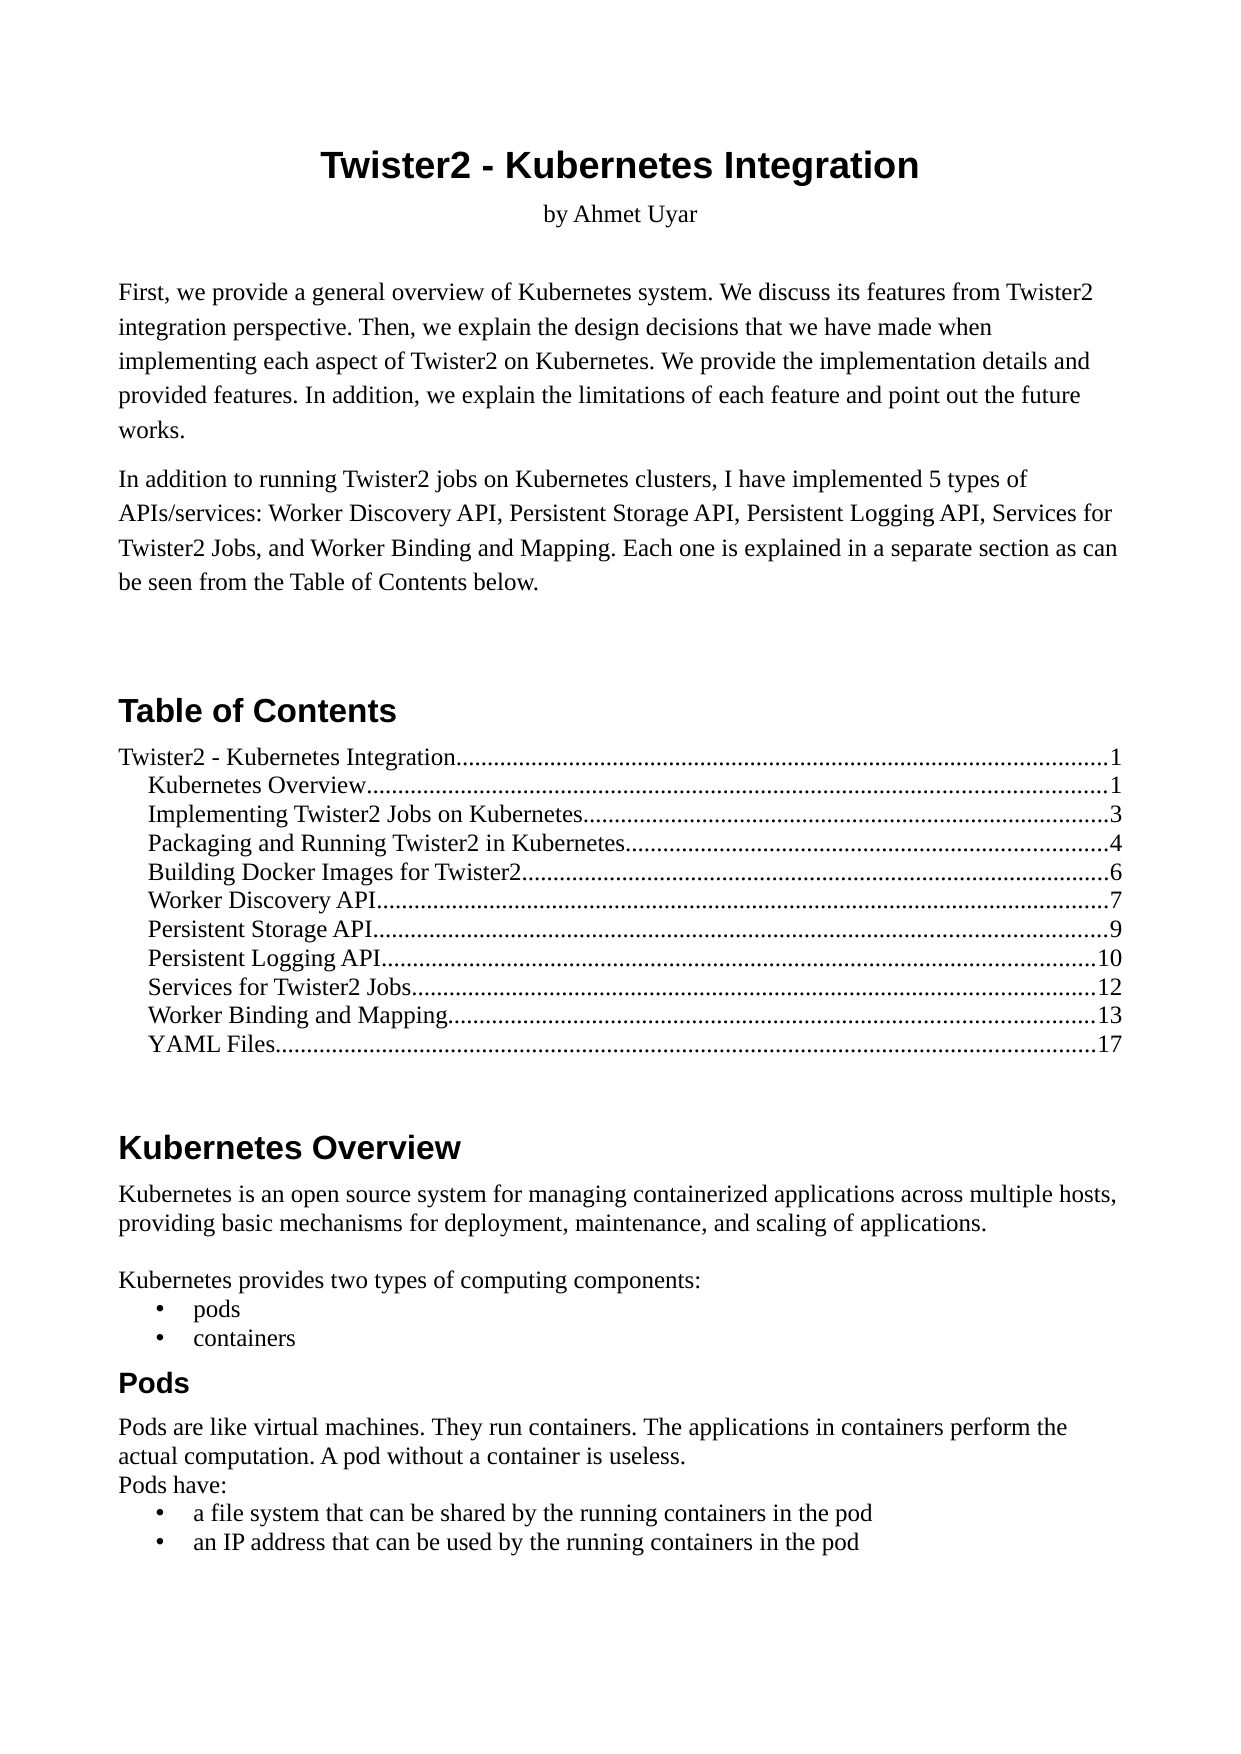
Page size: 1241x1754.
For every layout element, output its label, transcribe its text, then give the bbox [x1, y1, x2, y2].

text Pods have: [118, 1470, 1122, 1498]
text Worker Discovery API 7 [148, 885, 1122, 914]
text Persistent Logging API 10 [148, 943, 1122, 972]
list containers [156, 1323, 1122, 1351]
text First, we provide a general overview of Kubernetes system. We discuss its features from Twister2 integration perspective. Then, we explain the design decisions that we have made when implementing each aspect of Twister2 on Kubernetes. We provide the implementation details and provided features. In addition, we explain the limitations of each feature and point out the future works. [118, 277, 1122, 444]
subtitle Pods [118, 1366, 1122, 1400]
text Services for Twister2 Jobs 12 [148, 972, 1122, 1000]
text Worker Binding and Mapping 13 [148, 1000, 1122, 1029]
subtitle Twister2 - Kubernetes Integration [118, 143, 1122, 187]
text Packaging and Running Twister2 in Kubernetes 4 [148, 828, 1122, 857]
text Implementing Twister2 Jobs on Kubernetes 3 [148, 799, 1122, 828]
list an IP address that can be used by the running containers in the pod [156, 1527, 1122, 1556]
text by Ahmet Uyar [118, 199, 1122, 228]
text Building Docker Images for Twister2 6 [148, 857, 1122, 885]
subtitle Kubernetes Overview [118, 1128, 1122, 1166]
text Kubernetes provides two types of computing components: [118, 1265, 1122, 1294]
text YAML Files 17 [148, 1029, 1122, 1058]
text Pods are like virtual machines. They run containers. The applications in containers perform the actual computation. A pod without a container is useless. [118, 1412, 1122, 1470]
text Kubernetes Overview 1 [148, 770, 1122, 799]
text Twister2 - Kubernetes Integration 1 [118, 742, 1122, 770]
list a file system that can be shared by the running containers in the pod [156, 1498, 1122, 1527]
text Persistent Storage API 9 [148, 914, 1122, 943]
text In addition to running Twister2 jobs on Kubernetes clusters, I have implemented 5 types of APIs/services: Worker Discovery API, Persistent Storage API, Persistent Logging API, Services for Twister2 Jobs, and Worker Binding and Mapping. Each one is explained in a separate section as can be seen from the Table of Contents below. [118, 464, 1122, 596]
text Kubernetes is an open source system for managing containerized applications across multiple hosts, providing basic mechanisms for deployment, maintenance, and scaling of applications. [118, 1179, 1122, 1236]
subtitle Table of Contents [118, 691, 1122, 729]
list pods [156, 1294, 1122, 1323]
